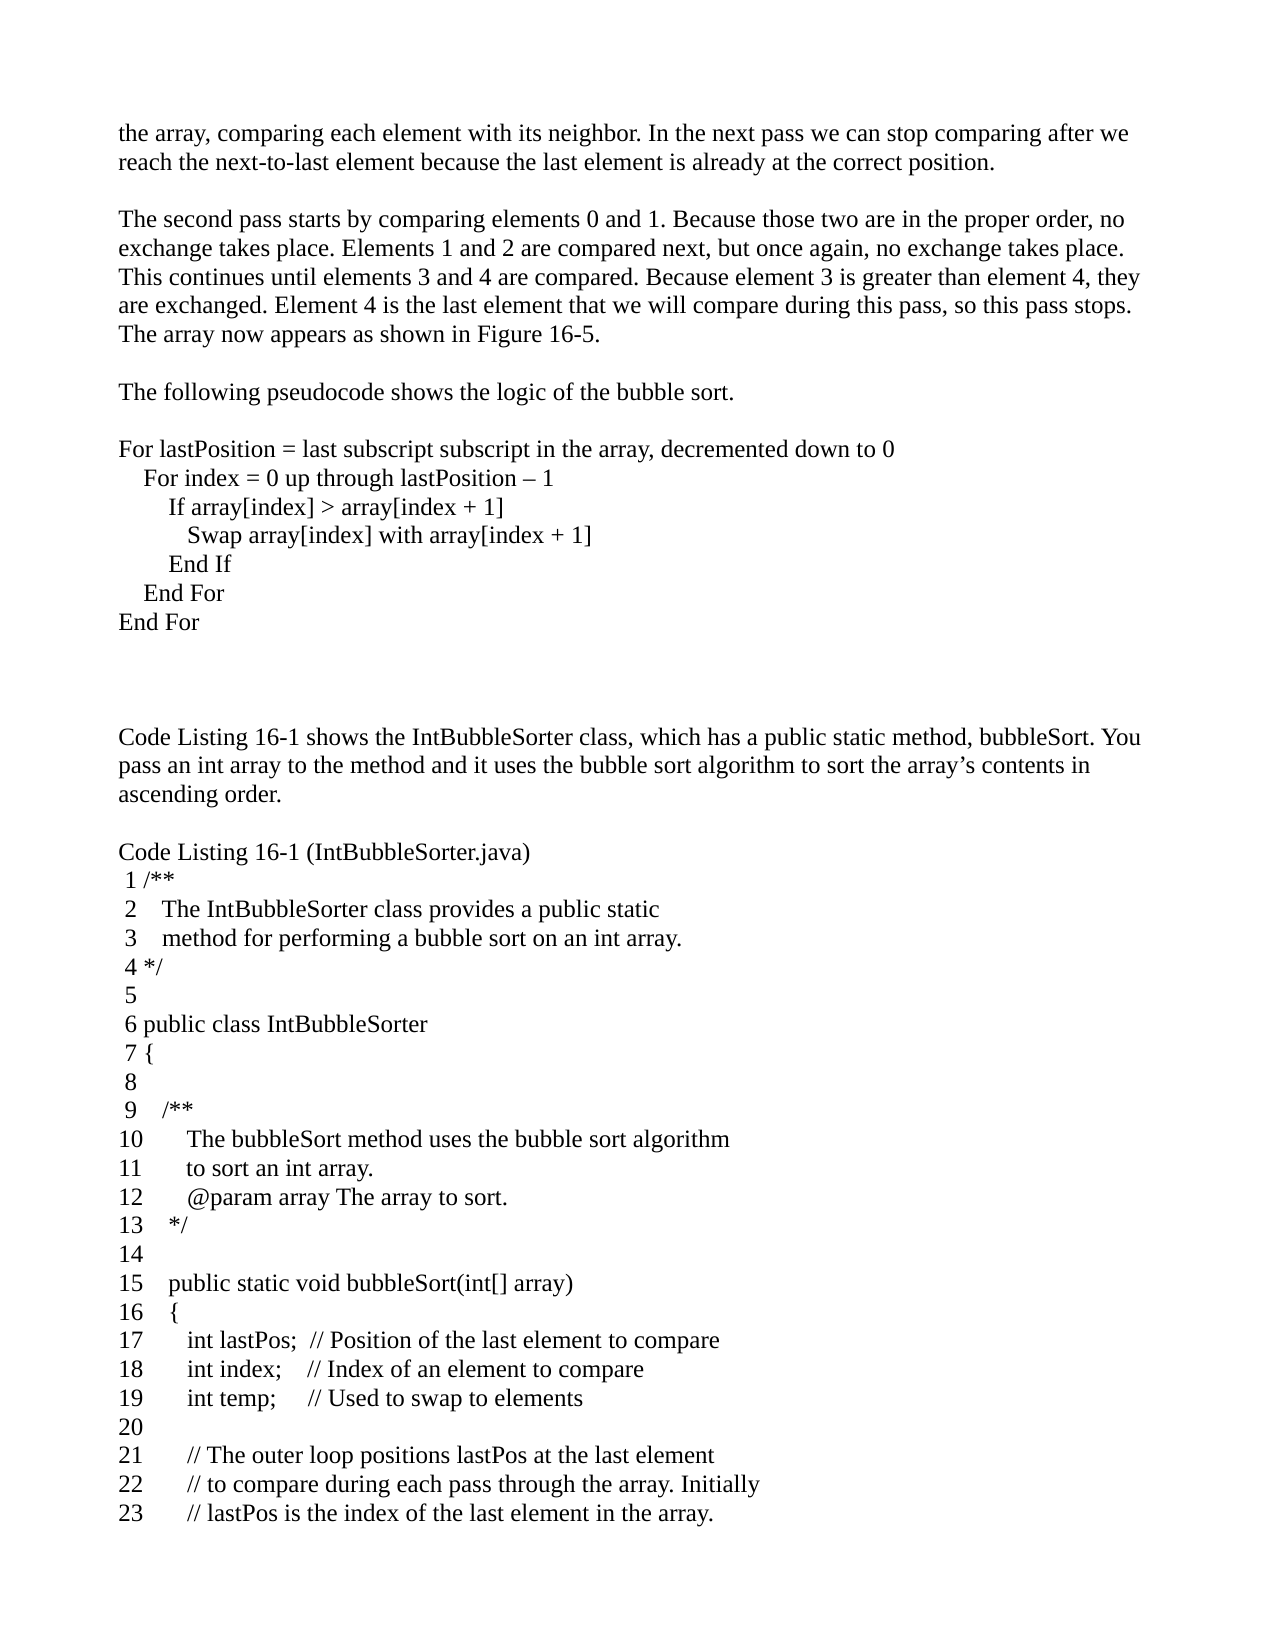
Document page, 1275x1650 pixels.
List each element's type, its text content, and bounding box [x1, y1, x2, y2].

text 7 { [118, 1038, 1157, 1067]
text 14 [118, 1239, 1157, 1268]
text 3 method for performing a bubble sort on an int array. [118, 923, 1157, 952]
text 16 { [118, 1297, 1157, 1326]
text 19 int temp; // Used to swap to elements [118, 1383, 1157, 1412]
text 6 public class IntBubbleSorter [118, 1009, 1157, 1038]
text Code Listing 16-1 (IntBubbleSorter.java) [118, 837, 1157, 866]
text The following pseudocode shows the logic of the bubble sort. [118, 377, 1157, 406]
text 11 to sort an int array. [118, 1153, 1157, 1182]
text 9 /** [118, 1096, 1157, 1124]
text 1 /** [118, 866, 1157, 894]
text 13 */ [118, 1211, 1157, 1239]
text End For [118, 578, 1157, 607]
text the array, comparing each element with its neighbor. In the next pass we can stop comparing after we reach the next-to-last element because the last element is already at the correct position. [118, 118, 1157, 176]
text For index = 0 up through lastPosition – 1 [118, 463, 1157, 492]
text 10 The bubbleSort method uses the bubble sort algorithm [118, 1124, 1157, 1153]
text For lastPosition = last subscript subscript in the array, decremented down to 0 [118, 434, 1157, 463]
text 2 The IntBubbleSorter class provides a public static [118, 894, 1157, 923]
text 20 [118, 1412, 1157, 1441]
text 8 [118, 1067, 1157, 1096]
text Code Listing 16-1 shows the IntBubbleSorter class, which has a public static method, bubbleSort. You pass an int array to the method and it uses the bubble sort algorithm to sort the array’s contents in ascending order. [118, 722, 1157, 808]
text 23 // lastPos is the index of the last element in the array. [118, 1498, 1157, 1527]
text 17 int lastPos; // Position of the last element to compare [118, 1326, 1157, 1354]
text End If [118, 549, 1157, 578]
text 22 // to compare during each pass through the array. Initially [118, 1469, 1157, 1498]
text If array[index] > array[index + 1] [118, 492, 1157, 521]
text 18 int index; // Index of an element to compare [118, 1354, 1157, 1383]
text 15 public static void bubbleSort(int[] array) [118, 1268, 1157, 1297]
text Swap array[index] with array[index + 1] [118, 521, 1157, 549]
text The second pass starts by comparing elements 0 and 1. Because those two are in the proper order, no exchange takes place. Elements 1 and 2 are compared next, but once again, no exchange takes place. This continues until elements 3 and 4 are compared. Because element 3 is greater than element 4, they are exchanged. Element 4 is the last element that we will compare during this pass, so this pass stops. The array now appears as shown in Figure 16-5. [118, 204, 1157, 348]
text 5 [118, 981, 1157, 1009]
text 4 */ [118, 952, 1157, 981]
text End For [118, 607, 1157, 636]
text 12 @param array The array to sort. [118, 1182, 1157, 1211]
text 21 // The outer loop positions lastPos at the last element [118, 1441, 1157, 1469]
